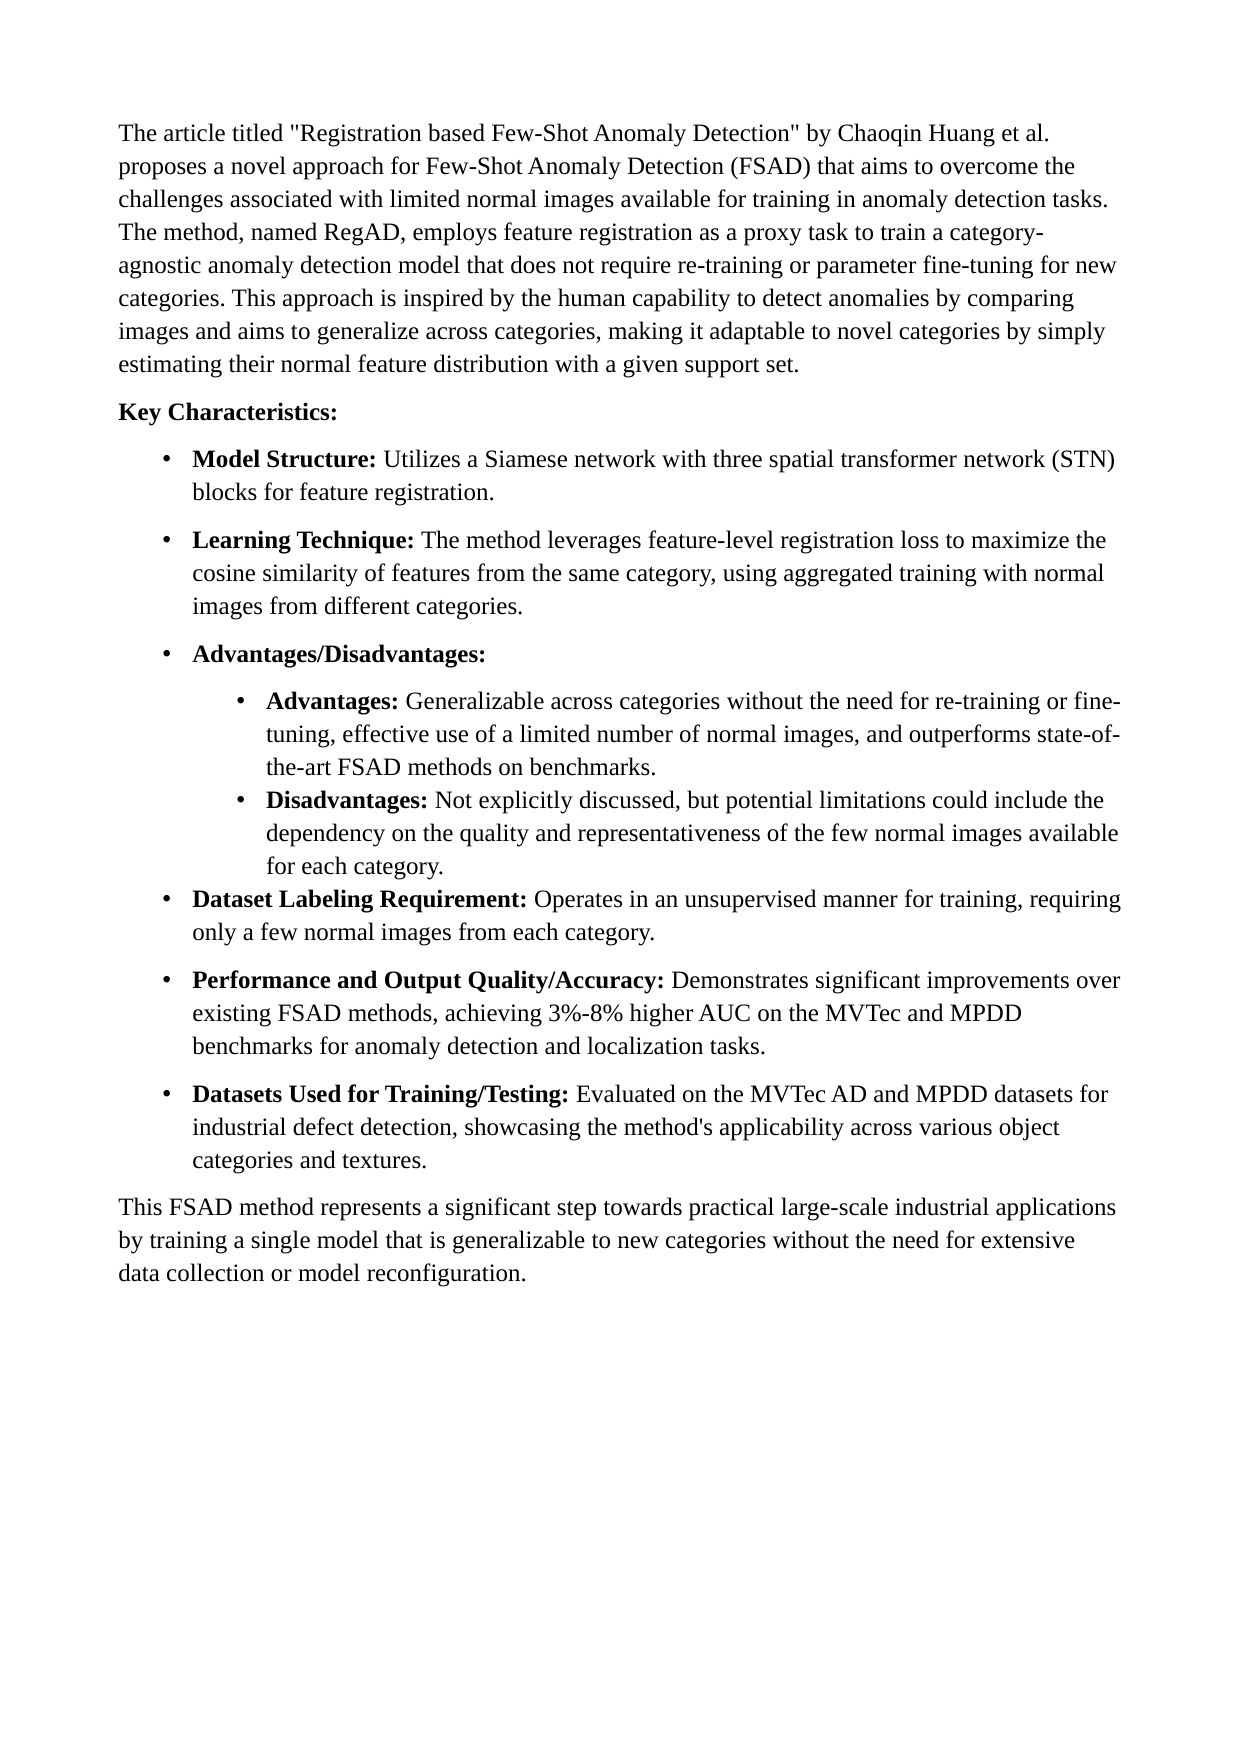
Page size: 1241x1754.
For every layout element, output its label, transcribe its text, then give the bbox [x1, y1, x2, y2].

list Disadvantages: Not explicitly discussed, but potential limitations could include the dependency on the quality and representativeness of the few normal images available for each category. [236, 785, 1122, 880]
text The article titled "Registration based Few-Shot Anomaly Detection" by Chaoqin Huang et al. proposes a novel approach for Few-Shot Anomaly Detection (FSAD) that aims to overcome the challenges associated with limited normal images available for training in anomaly detection tasks. The method, named RegAD, employs feature registration as a proxy task to train a category-agnostic anomaly detection model that does not require re-training or parameter fine-tuning for new categories. This approach is inspired by the human capability to detect anomalies by comparing images and aims to generalize across categories, making it adaptable to novel categories by simply estimating their normal feature distribution with a given support set. [118, 118, 1122, 378]
list Model Structure: Utilizes a Siamese network with three spatial transformer network (STN) blocks for feature registration. [162, 444, 1122, 506]
list Performance and Output Quality/Accuracy: Demonstrates significant improvements over existing FSAD methods, achieving 3%-8% higher AUC on the MVTec and MPDD benchmarks for anomaly detection and localization tasks. [162, 965, 1122, 1060]
list Dataset Labeling Requirement: Operates in an unsupervised manner for training, requiring only a few normal images from each category. [162, 884, 1122, 946]
text This FSAD method represents a significant step towards practical large-scale industrial applications by training a single model that is generalizable to new categories without the need for extensive data collection or model reconfiguration. [118, 1192, 1122, 1287]
text Key Characteristics: [118, 397, 1122, 426]
list Datasets Used for Training/Testing: Evaluated on the MVTec AD and MPDD datasets for industrial defect detection, showcasing the method's applicability across various object categories and textures. [162, 1079, 1122, 1173]
list Advantages/Disadvantages: [162, 639, 1122, 667]
list Learning Technique: The method leverages feature-level registration loss to maximize the cosine similarity of features from the same category, using aggregated training with normal images from different categories. [162, 525, 1122, 620]
list Advantages: Generalizable across categories without the need for re-training or fine-tuning, effective use of a limited number of normal images, and outperforms state-of-the-art FSAD methods on benchmarks. [236, 686, 1122, 781]
